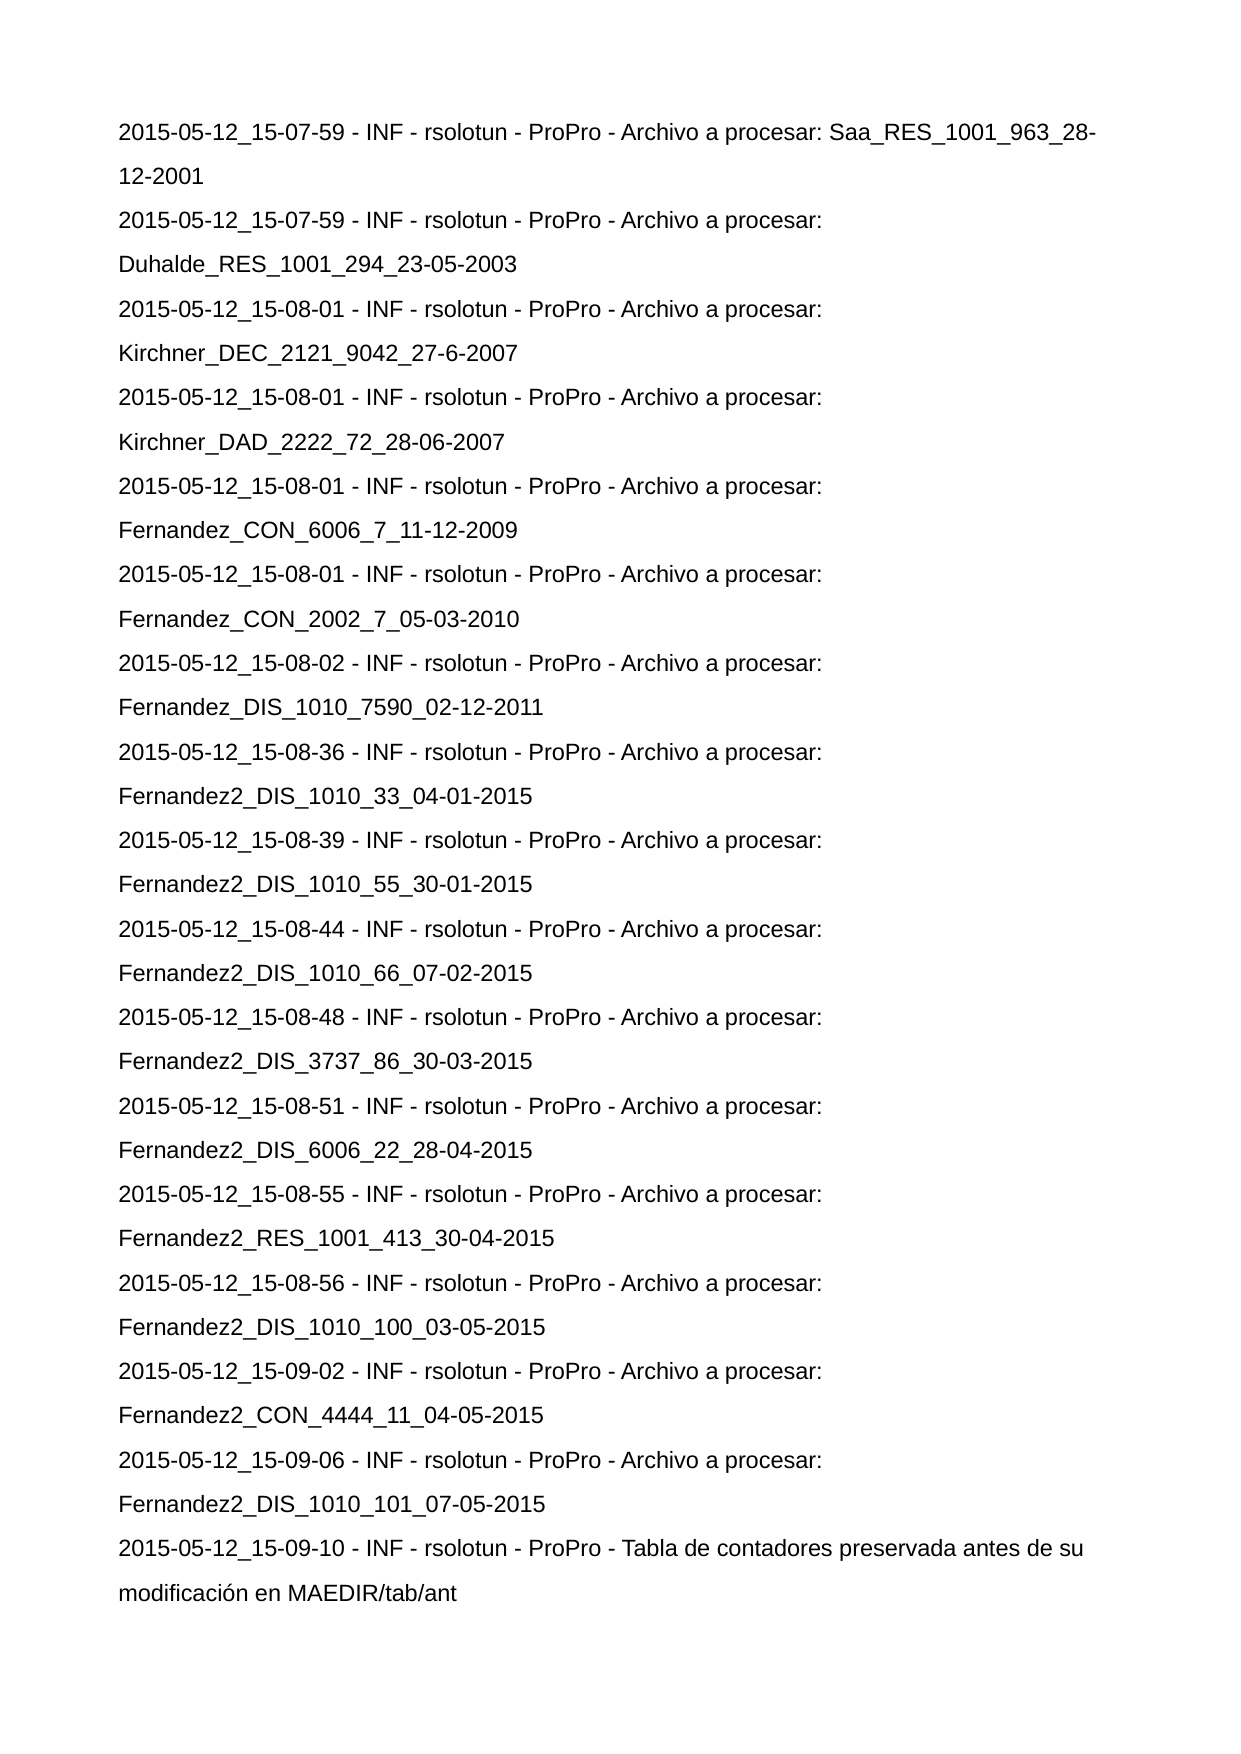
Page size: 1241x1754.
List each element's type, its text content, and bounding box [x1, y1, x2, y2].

text 2015-05-12_15-07-59 - INF - rsolotun - ProPro - Archivo a procesar: Saa_RES_1001_963_28-12-2001 [118, 118, 1122, 189]
text 2015-05-12_15-08-02 - INF - rsolotun - ProPro - Archivo a procesar: Fernandez_DIS_1010_7590_02-12-2011 [118, 649, 1122, 721]
text 2015-05-12_15-08-48 - INF - rsolotun - ProPro - Archivo a procesar: Fernandez2_DIS_3737_86_30-03-2015 [118, 1003, 1122, 1075]
text 2015-05-12_15-08-39 - INF - rsolotun - ProPro - Archivo a procesar: Fernandez2_DIS_1010_55_30-01-2015 [118, 826, 1122, 898]
text 2015-05-12_15-08-36 - INF - rsolotun - ProPro - Archivo a procesar: Fernandez2_DIS_1010_33_04-01-2015 [118, 738, 1122, 809]
text 2015-05-12_15-08-56 - INF - rsolotun - ProPro - Archivo a procesar: Fernandez2_DIS_1010_100_03-05-2015 [118, 1269, 1122, 1340]
text 2015-05-12_15-08-01 - INF - rsolotun - ProPro - Archivo a procesar: Kirchner_DEC_2121_9042_27-6-2007 [118, 295, 1122, 366]
text 2015-05-12_15-08-55 - INF - rsolotun - ProPro - Archivo a procesar: Fernandez2_RES_1001_413_30-04-2015 [118, 1181, 1122, 1252]
text 2015-05-12_15-09-02 - INF - rsolotun - ProPro - Archivo a procesar: Fernandez2_CON_4444_11_04-05-2015 [118, 1358, 1122, 1429]
text 2015-05-12_15-09-06 - INF - rsolotun - ProPro - Archivo a procesar: Fernandez2_DIS_1010_101_07-05-2015 [118, 1446, 1122, 1517]
text 2015-05-12_15-08-51 - INF - rsolotun - ProPro - Archivo a procesar: Fernandez2_DIS_6006_22_28-04-2015 [118, 1092, 1122, 1163]
text 2015-05-12_15-08-01 - INF - rsolotun - ProPro - Archivo a procesar: Fernandez_CON_6006_7_11-12-2009 [118, 472, 1122, 543]
text 2015-05-12_15-08-01 - INF - rsolotun - ProPro - Archivo a procesar: Kirchner_DAD_2222_72_28-06-2007 [118, 384, 1122, 455]
text 2015-05-12_15-07-59 - INF - rsolotun - ProPro - Archivo a procesar: Duhalde_RES_1001_294_23-05-2003 [118, 207, 1122, 278]
text 2015-05-12_15-08-01 - INF - rsolotun - ProPro - Archivo a procesar: Fernandez_CON_2002_7_05-03-2010 [118, 561, 1122, 632]
text 2015-05-12_15-09-10 - INF - rsolotun - ProPro - Tabla de contadores preservada antes de su modificación en MAEDIR/tab/ant [118, 1535, 1122, 1606]
text 2015-05-12_15-08-44 - INF - rsolotun - ProPro - Archivo a procesar: Fernandez2_DIS_1010_66_07-02-2015 [118, 915, 1122, 986]
